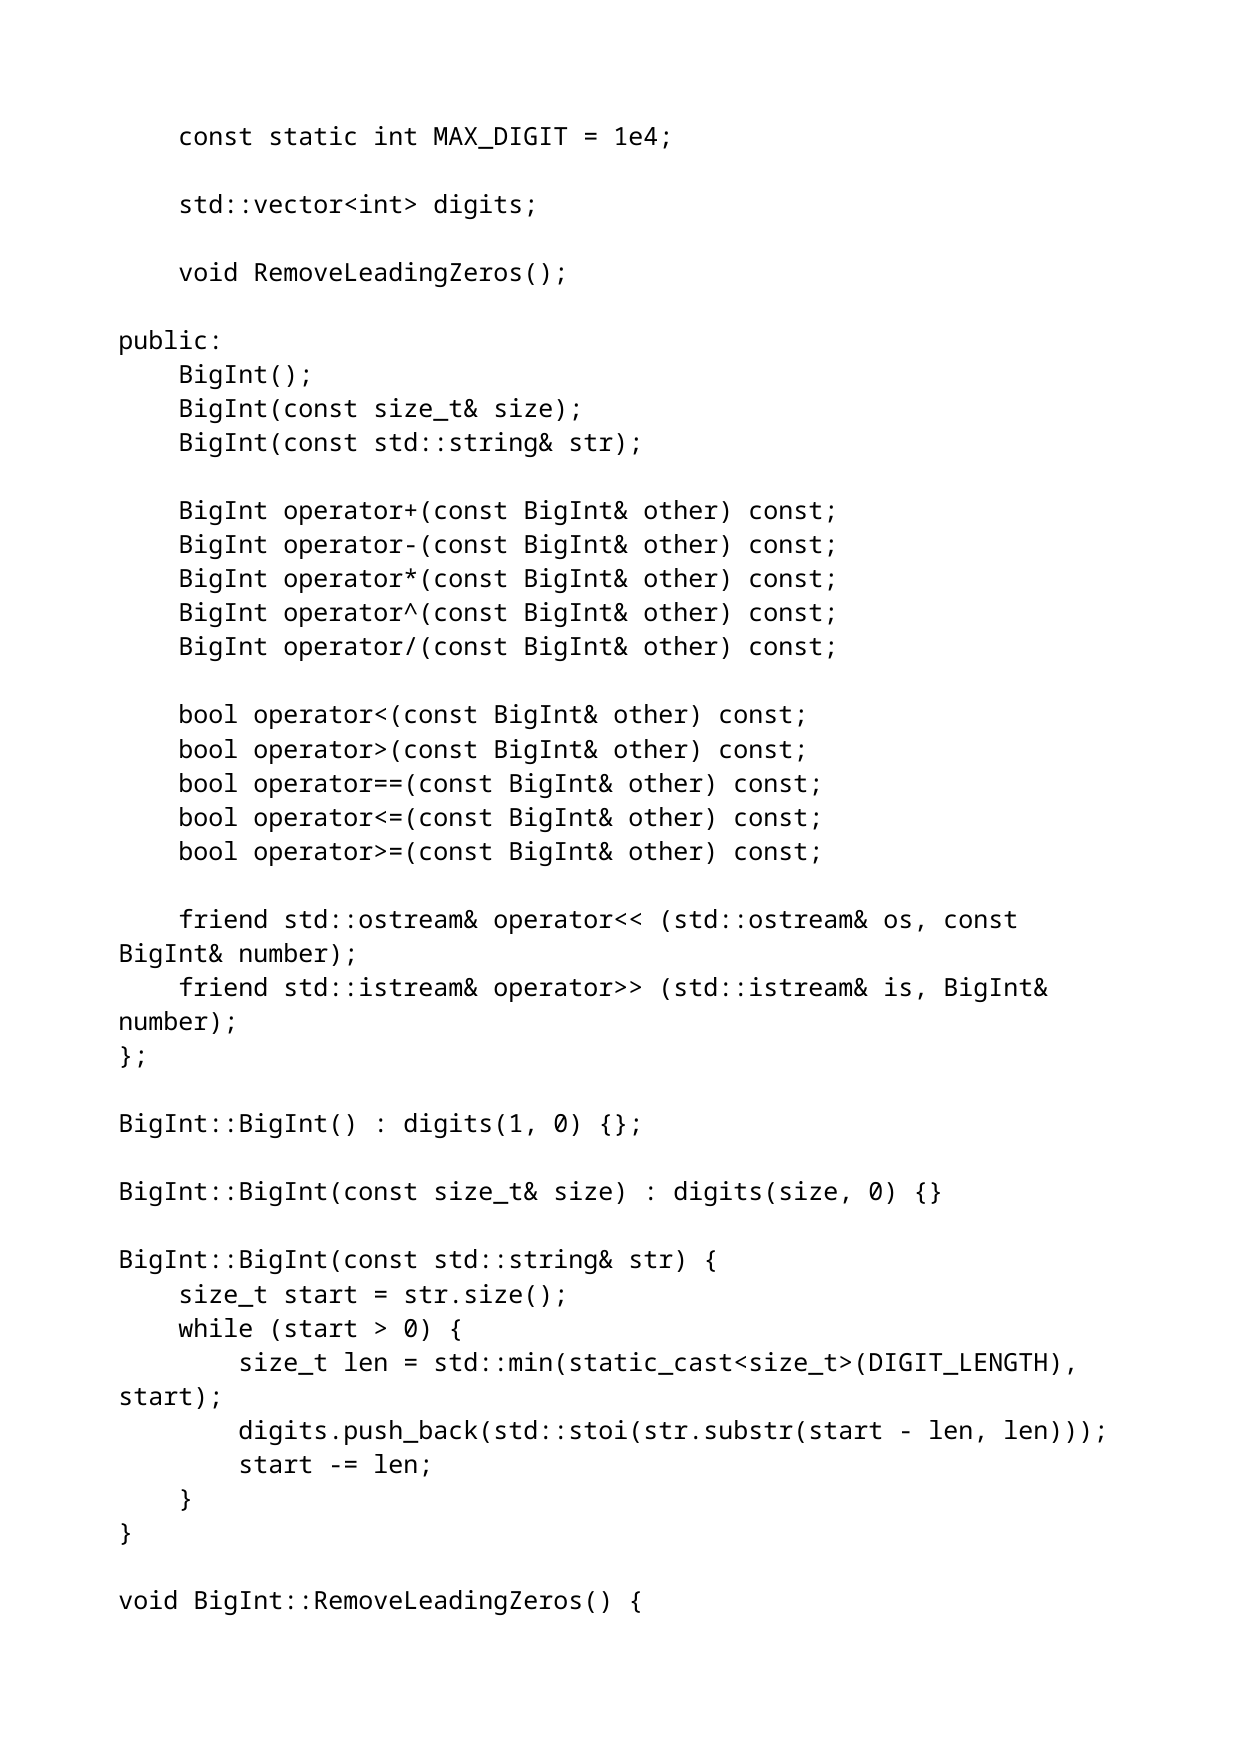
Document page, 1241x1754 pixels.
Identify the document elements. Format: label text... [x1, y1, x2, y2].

text BigInt::BigInt(const size_t& size) : digits(size, 0) {} [118, 1174, 1122, 1208]
text while (start > 0) { [118, 1310, 1122, 1344]
text public: [118, 322, 1122, 357]
text bool operator<=(const BigInt& other) const; [118, 799, 1122, 833]
text BigInt(const std::string& str); [118, 425, 1122, 459]
text bool operator>=(const BigInt& other) const; [118, 833, 1122, 867]
text BigInt operator/(const BigInt& other) const; [118, 629, 1122, 663]
text bool operator==(const BigInt& other) const; [118, 765, 1122, 799]
text } [118, 1481, 1122, 1515]
text BigInt::BigInt(const std::string& str) { [118, 1242, 1122, 1276]
text const static int MAX_DIGIT = 1e4; [118, 118, 1122, 152]
text friend std::ostream& operator<< (std::ostream& os, const BigInt& number); [118, 902, 1122, 970]
text friend std::istream& operator>> (std::istream& is, BigInt& number); [118, 970, 1122, 1038]
text BigInt operator+(const BigInt& other) const; [118, 493, 1122, 527]
text bool operator>(const BigInt& other) const; [118, 731, 1122, 765]
text start -= len; [118, 1447, 1122, 1481]
text BigInt operator^(const BigInt& other) const; [118, 595, 1122, 629]
text void BigInt::RemoveLeadingZeros() { [118, 1583, 1122, 1617]
text BigInt operator-(const BigInt& other) const; [118, 527, 1122, 561]
text size_t start = str.size(); [118, 1276, 1122, 1310]
text BigInt(); [118, 357, 1122, 391]
text BigInt operator*(const BigInt& other) const; [118, 561, 1122, 595]
text std::vector<int> digits; [118, 186, 1122, 220]
text bool operator<(const BigInt& other) const; [118, 697, 1122, 731]
text void RemoveLeadingZeros(); [118, 254, 1122, 288]
text } [118, 1515, 1122, 1549]
text BigInt::BigInt() : digits(1, 0) {}; [118, 1106, 1122, 1140]
text }; [118, 1038, 1122, 1072]
text size_t len = std::min(static_cast<size_t>(DIGIT_LENGTH), start); [118, 1344, 1122, 1412]
text digits.push_back(std::stoi(str.substr(start - len, len))); [118, 1412, 1122, 1447]
text BigInt(const size_t& size); [118, 391, 1122, 425]
